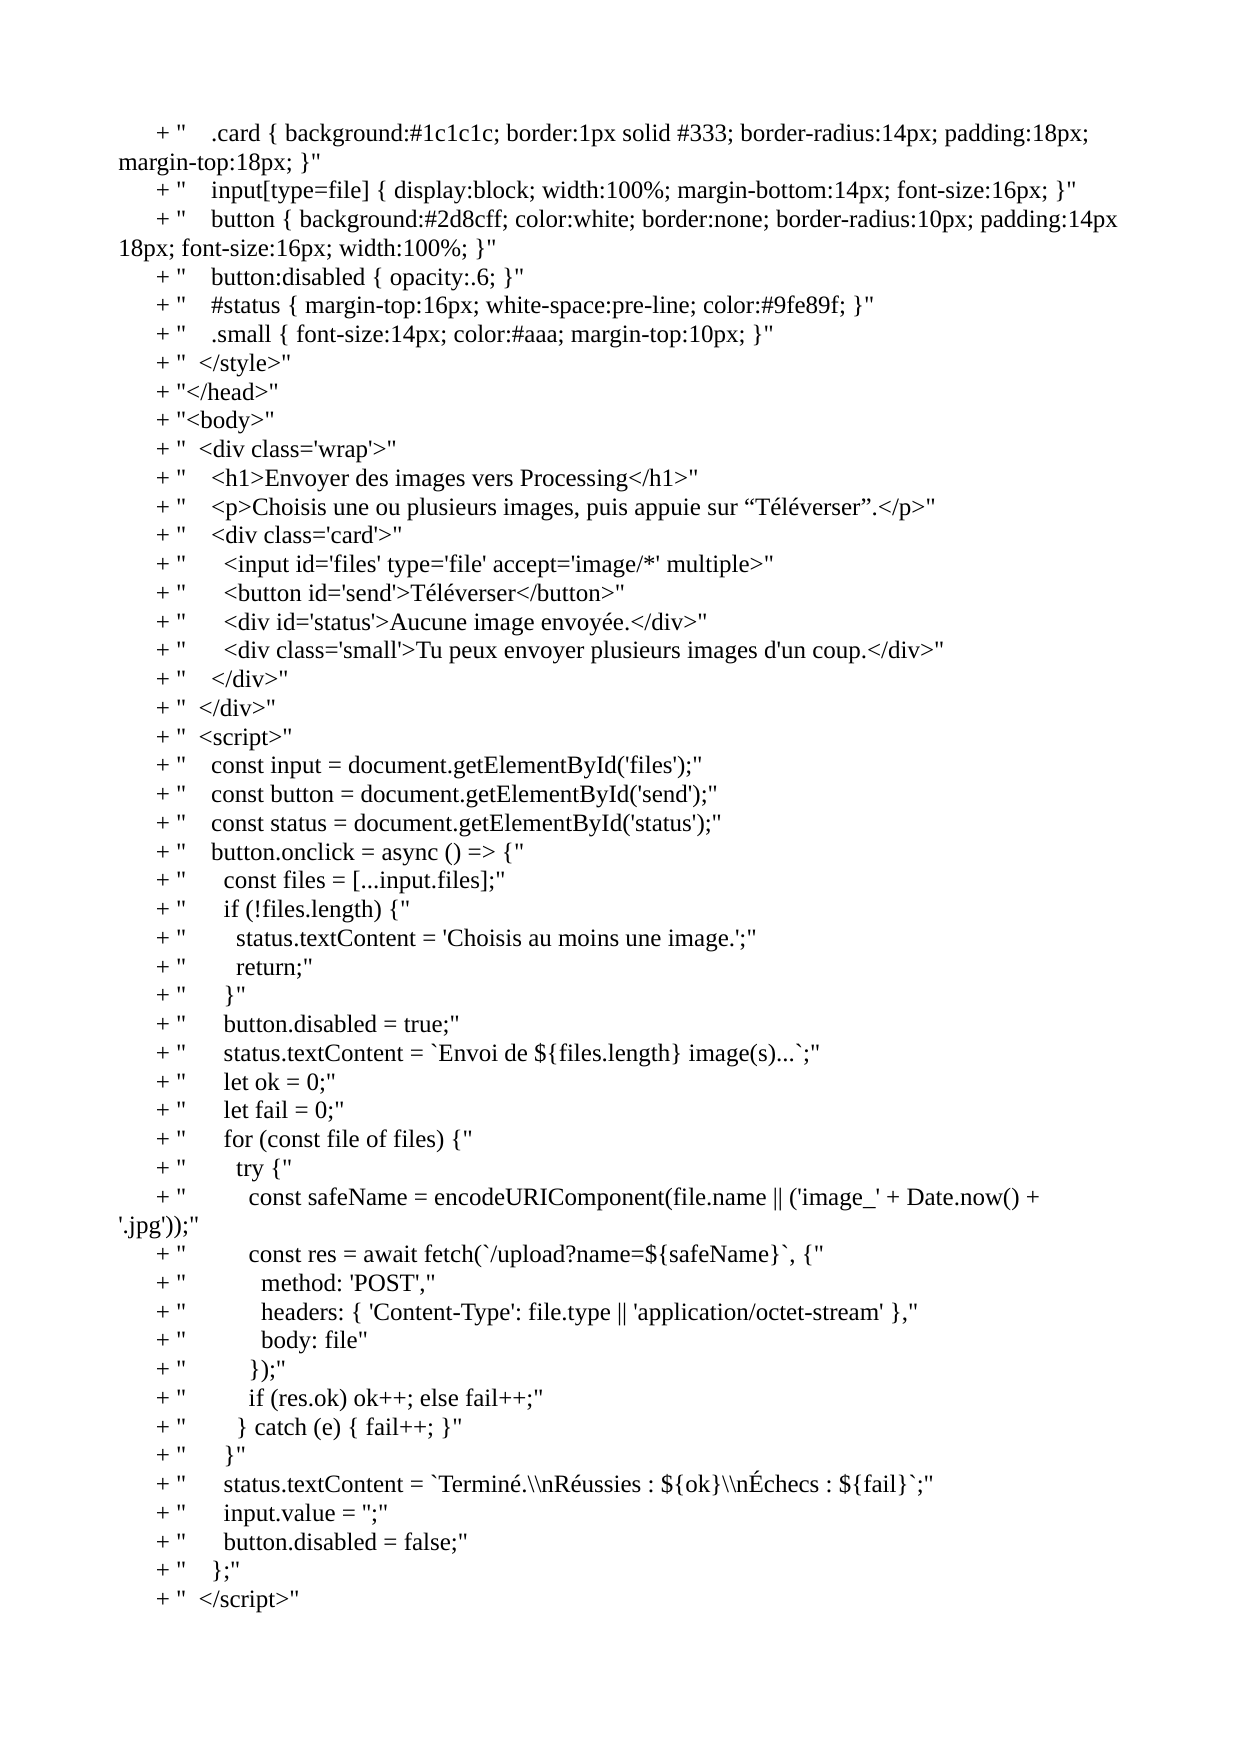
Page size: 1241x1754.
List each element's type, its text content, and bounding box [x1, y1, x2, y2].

text + " let fail = 0;" [118, 1096, 1122, 1124]
text + " button.disabled = false;" [118, 1527, 1122, 1556]
text + " <p>Choisis une ou plusieurs images, puis appuie sur “Téléverser”.</p>" [118, 492, 1122, 521]
text + " } catch (e) { fail++; }" [118, 1412, 1122, 1441]
text + " </style>" [118, 348, 1122, 377]
text + " <script>" [118, 722, 1122, 751]
text + " }" [118, 981, 1122, 1009]
text + " const button = document.getElementById('send');" [118, 779, 1122, 808]
text + " const safeName = encodeURIComponent(file.name || ('image_' + Date.now() + '.jpg'));" [118, 1182, 1122, 1239]
text + " <div class='small'>Tu peux envoyer plusieurs images d'un coup.</div>" [118, 636, 1122, 664]
text + " return;" [118, 952, 1122, 981]
text + " const status = document.getElementById('status');" [118, 808, 1122, 837]
text + " method: 'POST'," [118, 1268, 1122, 1297]
text + " <div class='card'>" [118, 521, 1122, 549]
text + " <h1>Envoyer des images vers Processing</h1>" [118, 463, 1122, 492]
text + "<body>" [118, 406, 1122, 434]
text + " const input = document.getElementById('files');" [118, 751, 1122, 779]
text + " </script>" [118, 1584, 1122, 1613]
text + " if (res.ok) ok++; else fail++;" [118, 1383, 1122, 1412]
text + " input[type=file] { display:block; width:100%; margin-bottom:14px; font-size:16px; }" [118, 176, 1122, 204]
text + " #status { margin-top:16px; white-space:pre-line; color:#9fe89f; }" [118, 291, 1122, 319]
text + " for (const file of files) {" [118, 1124, 1122, 1153]
text + " input.value = '';" [118, 1498, 1122, 1527]
text + " <div id='status'>Aucune image envoyée.</div>" [118, 607, 1122, 636]
text + " }" [118, 1441, 1122, 1469]
text + " button.disabled = true;" [118, 1009, 1122, 1038]
text + " const files = [...input.files];" [118, 866, 1122, 894]
text + " .small { font-size:14px; color:#aaa; margin-top:10px; }" [118, 319, 1122, 348]
text + " });" [118, 1354, 1122, 1383]
text + " <div class='wrap'>" [118, 434, 1122, 463]
text + " button.onclick = async () => {" [118, 837, 1122, 866]
text + " const res = await fetch(`/upload?name=${safeName}`, {" [118, 1239, 1122, 1268]
text + " button:disabled { opacity:.6; }" [118, 262, 1122, 291]
text + " <input id='files' type='file' accept='image/*' multiple>" [118, 549, 1122, 578]
text + "</head>" [118, 377, 1122, 406]
text + " let ok = 0;" [118, 1067, 1122, 1096]
text + " body: file" [118, 1326, 1122, 1354]
text + " status.textContent = `Envoi de ${files.length} image(s)...`;" [118, 1038, 1122, 1067]
text + " if (!files.length) {" [118, 894, 1122, 923]
text + " try {" [118, 1153, 1122, 1182]
text + " </div>" [118, 664, 1122, 693]
text + " <button id='send'>Téléverser</button>" [118, 578, 1122, 607]
text + " headers: { 'Content-Type': file.type || 'application/octet-stream' }," [118, 1297, 1122, 1326]
text + " .card { background:#1c1c1c; border:1px solid #333; border-radius:14px; padding:18px; margin-top:18px; }" [118, 118, 1122, 176]
text + " status.textContent = `Terminé.\\nRéussies : ${ok}\\nÉchecs : ${fail}`;" [118, 1469, 1122, 1498]
text + " </div>" [118, 693, 1122, 722]
text + " button { background:#2d8cff; color:white; border:none; border-radius:10px; padding:14px 18px; font-size:16px; width:100%; }" [118, 204, 1122, 262]
text + " };" [118, 1556, 1122, 1584]
text + " status.textContent = 'Choisis au moins une image.';" [118, 923, 1122, 952]
